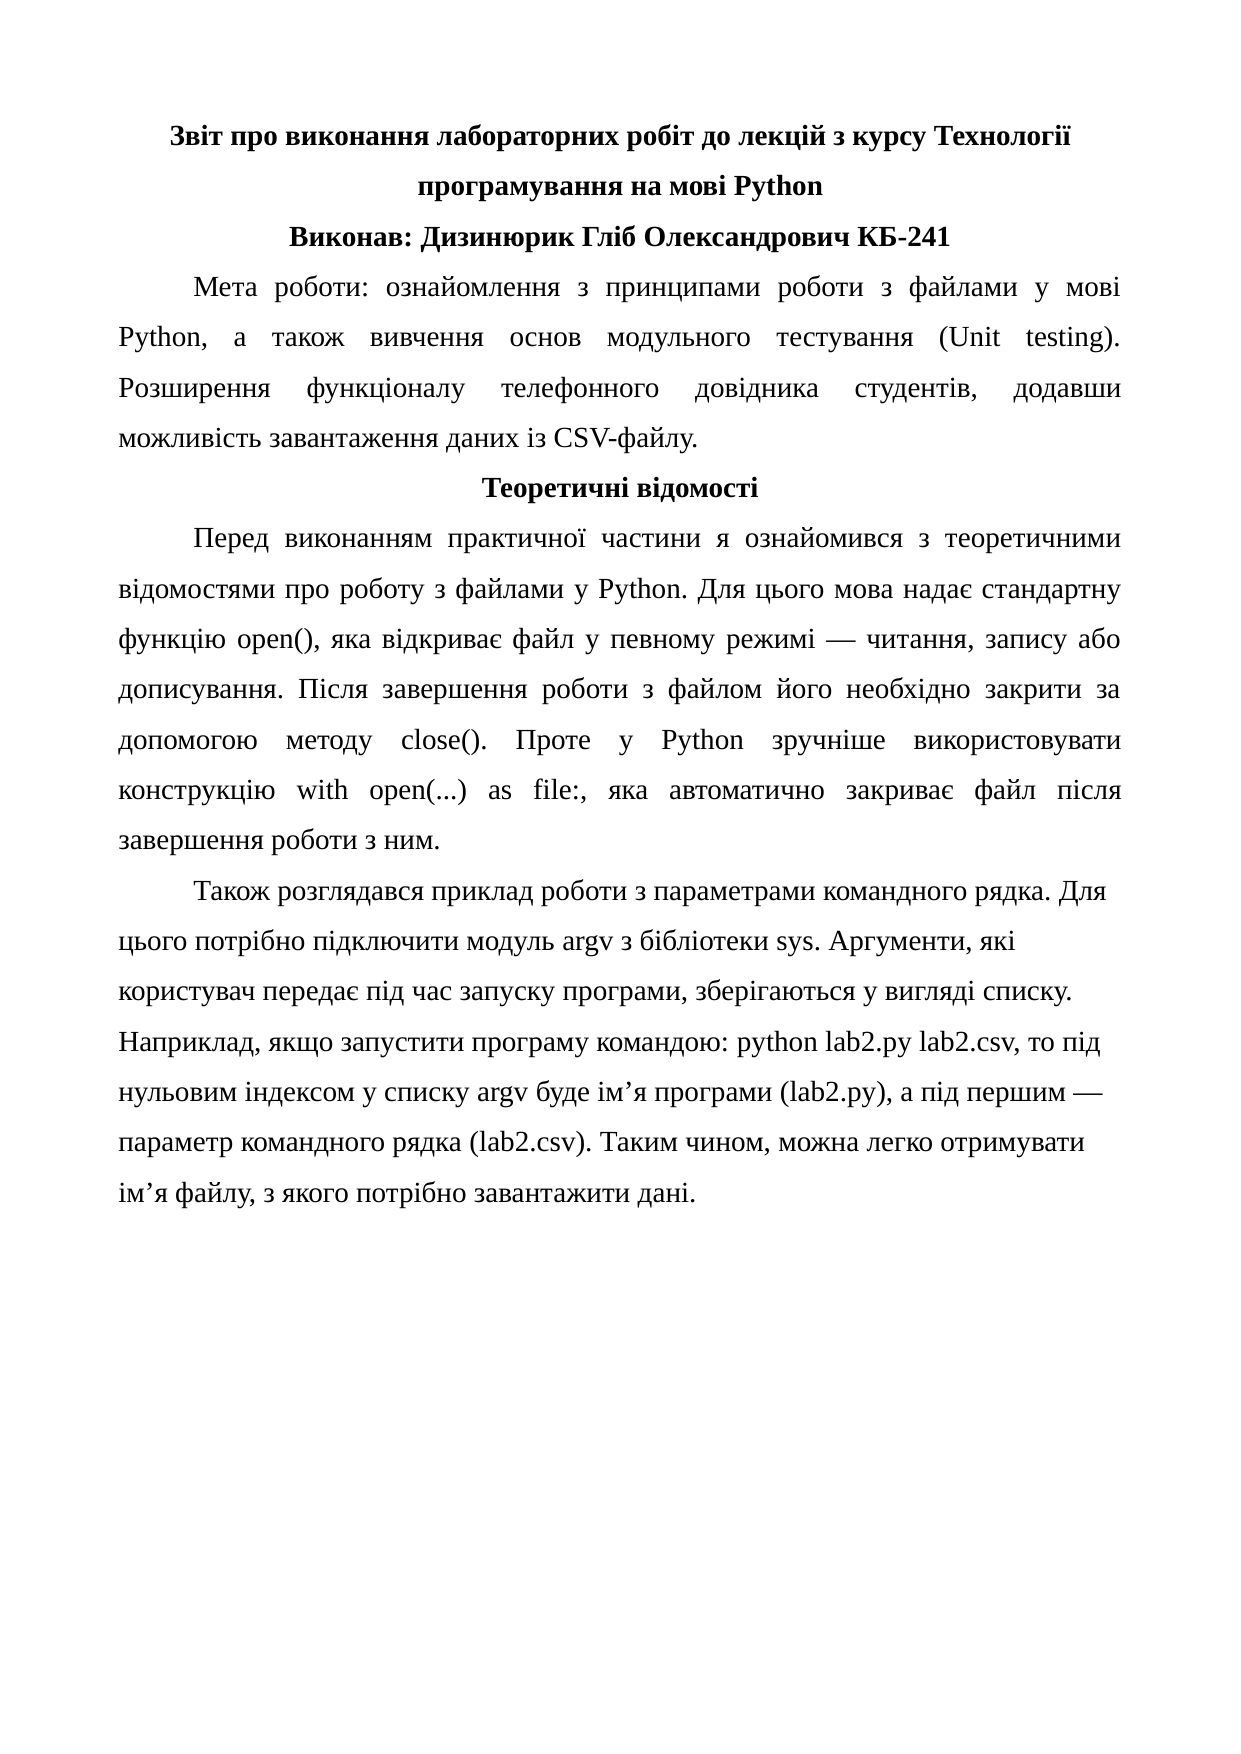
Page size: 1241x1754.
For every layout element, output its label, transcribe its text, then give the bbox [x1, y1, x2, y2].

text Виконав: Дизинюрик Гліб Олександрович КБ-241 [118, 219, 1122, 252]
text Мета роботи: ознайомлення з принципами роботи з файлами у мові Python, а також вивчення основ модульного тестування (Unit testing). Розширення функціоналу телефонного довідника студентів, додавши можливість завантаження даних із CSV-файлу. [118, 269, 1122, 453]
text Також розглядався приклад роботи з параметрами командного рядка. Для цього потрібно підключити модуль argv з бібліотеки sys. Аргументи, які користувач передає під час запуску програми, зберігаються у вигляді списку. Наприклад, якщо запустити програму командою: python lab2.py lab2.csv, то під нульовим індексом у списку argv буде ім’я програми (lab2.py), а під першим — параметр командного рядка (lab2.csv). Таким чином, можна легко отримувати ім’я файлу, з якого потрібно завантажити дані. [118, 873, 1122, 1208]
text Звіт про виконання лабораторних робіт до лекцій з курсу Технології програмування на мові Python [118, 118, 1122, 202]
text Перед виконанням практичної частини я ознайомився з теоретичними відомостями про роботу з файлами у Python. Для цього мова надає стандартну функцію open(), яка відкриває файл у певному режимі — читання, запису або дописування. Після завершення роботи з файлом його необхідно закрити за допомогою методу close(). Проте у Python зручніше використовувати конструкцію with open(...) as file:, яка автоматично закриває файл після завершення роботи з ним. [118, 521, 1122, 856]
text Теоретичні відомості [118, 470, 1122, 504]
